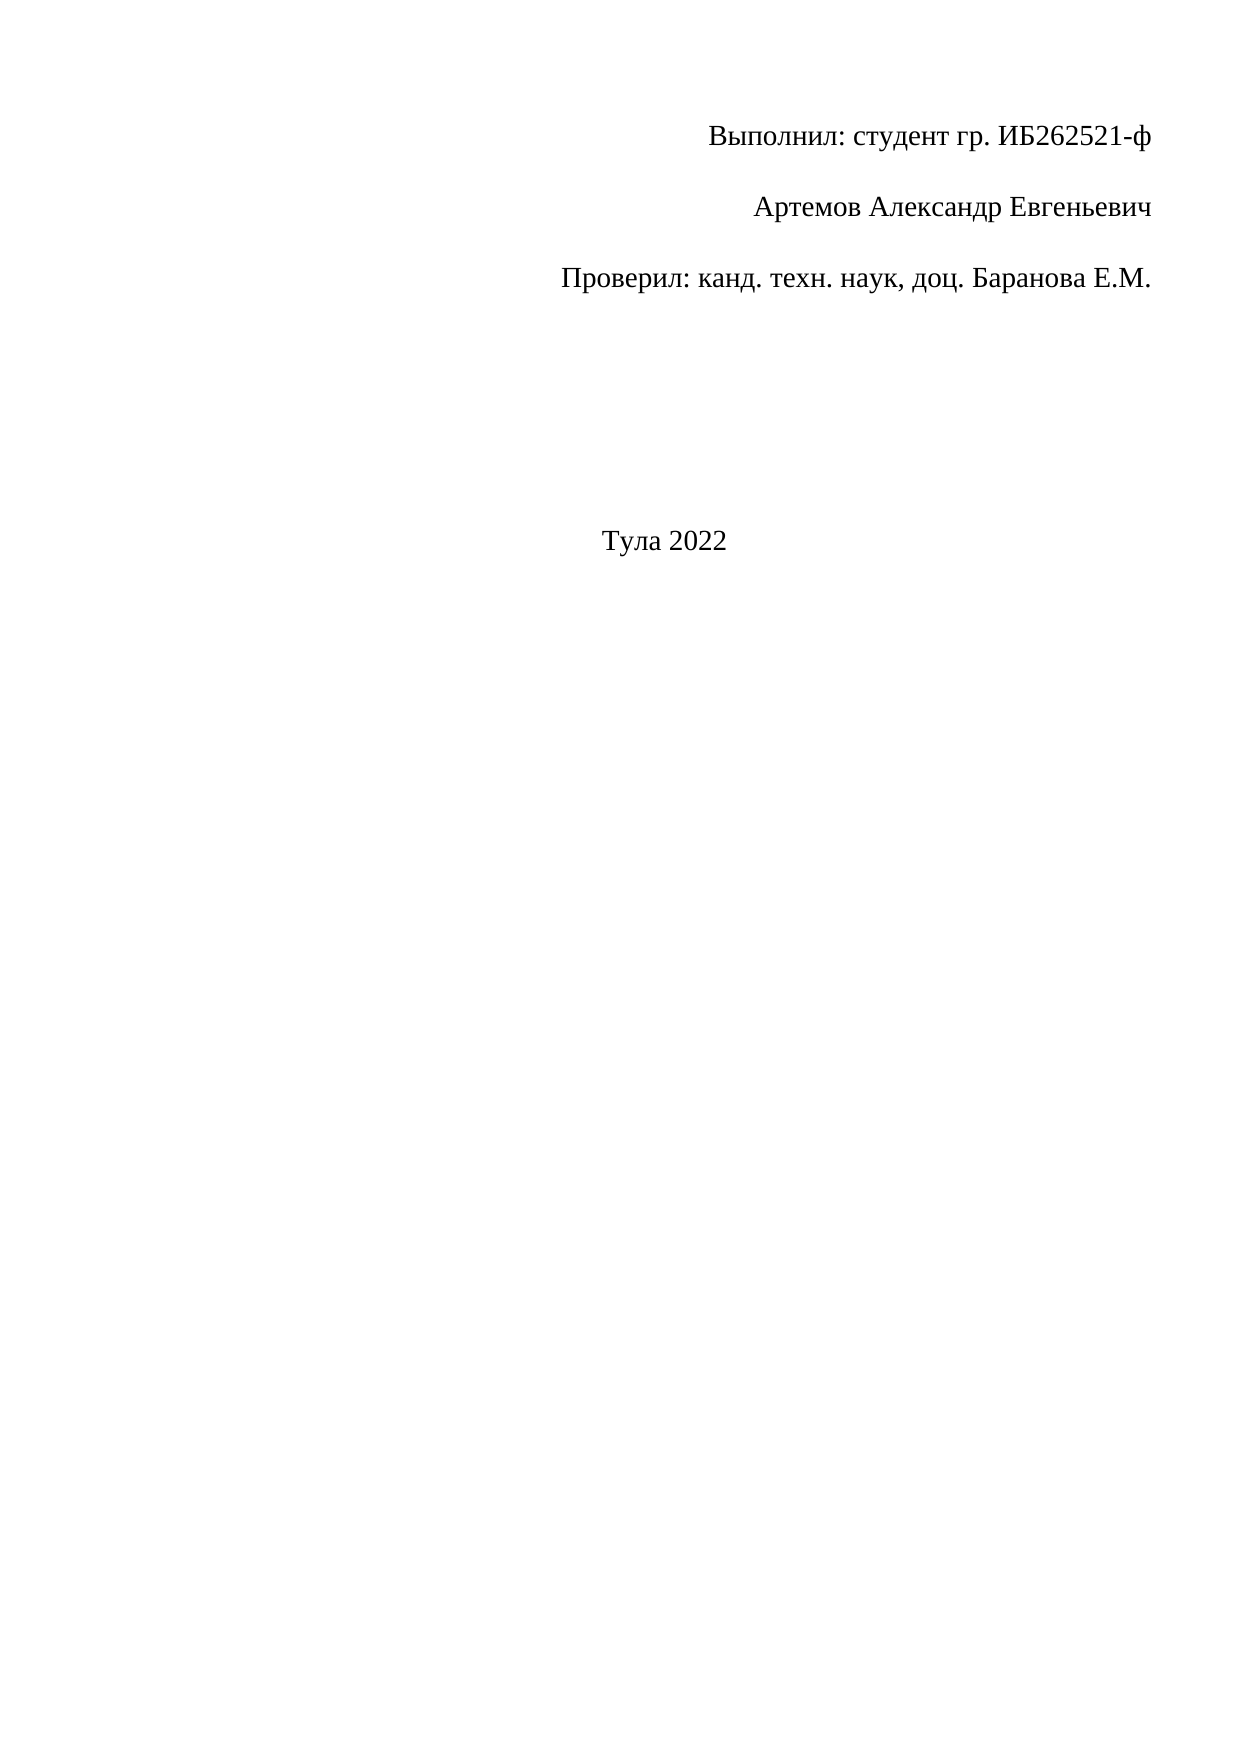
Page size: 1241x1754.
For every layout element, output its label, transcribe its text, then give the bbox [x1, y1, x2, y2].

text Тула 2022 [177, 523, 1152, 557]
text Выполнил: студент гр. ИБ262521-ф [177, 118, 1152, 152]
text Проверил: канд. техн. наук, доц. Баранова Е.М. [177, 260, 1152, 294]
text Артемов Александр Евгеньевич [177, 189, 1152, 223]
